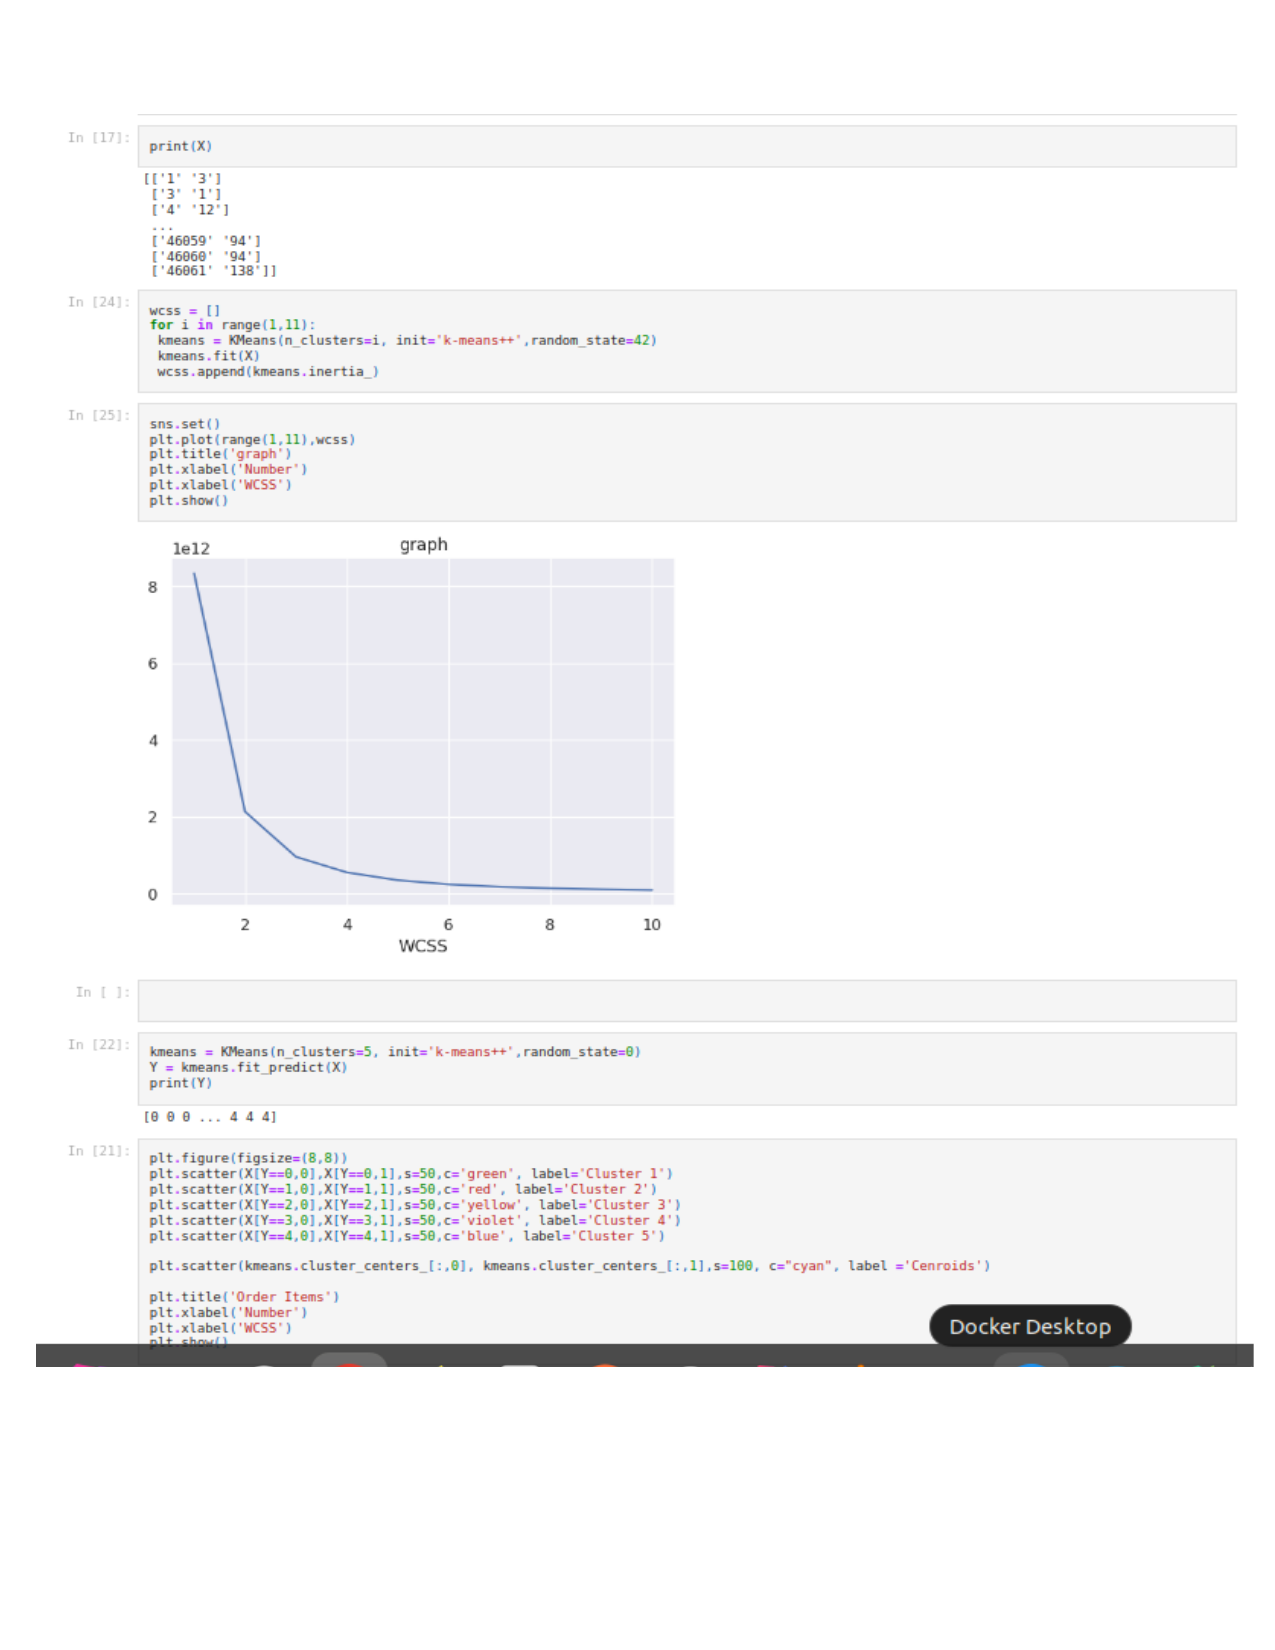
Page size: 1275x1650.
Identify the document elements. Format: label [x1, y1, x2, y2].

picture [36, 114, 1254, 1367]
